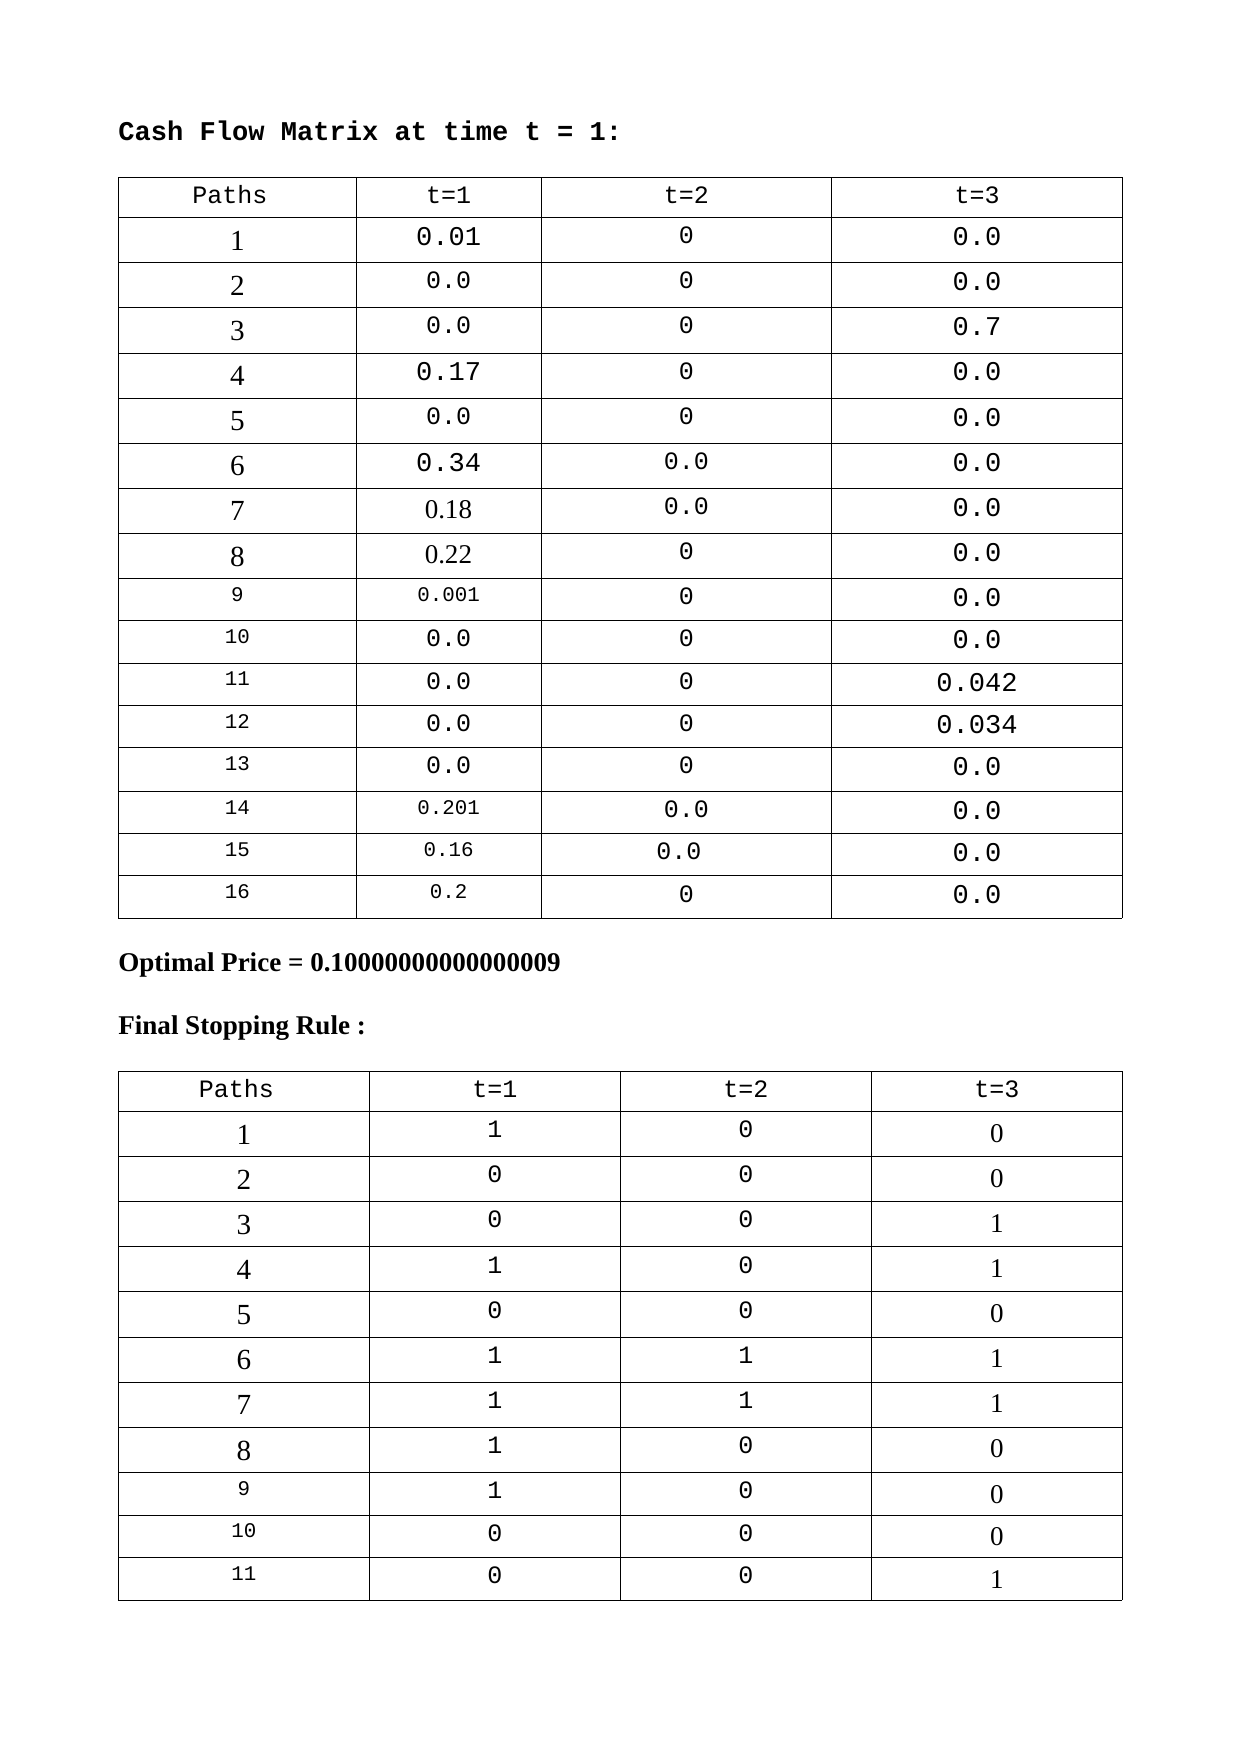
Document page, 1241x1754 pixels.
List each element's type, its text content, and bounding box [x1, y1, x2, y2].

table_cell 0 [370, 1558, 620, 1600]
table_cell 0.34 [357, 444, 541, 488]
table_cell 0 [872, 1292, 1122, 1337]
table_cell 0 [621, 1202, 871, 1246]
table_header t=2 [621, 1072, 871, 1111]
table_cell 0 [872, 1428, 1122, 1472]
table_cell 1 [370, 1338, 620, 1382]
table_cell 0.034 [832, 706, 1122, 747]
table_cell 0.0 [357, 621, 541, 662]
table_cell 0 [542, 218, 831, 262]
table_cell 0 [542, 399, 831, 443]
table_cell 0.0 [357, 308, 541, 352]
table_cell 0.0 [542, 444, 831, 488]
table_cell 0.18 [357, 489, 541, 533]
table_cell 10 [119, 621, 356, 662]
table_cell 3 [119, 1202, 369, 1246]
table_cell 3 [119, 308, 356, 352]
table_cell 7 [119, 489, 356, 533]
table_cell 0 [542, 748, 831, 791]
text Optimal Price = 0.10000000000000009 [118, 947, 1122, 978]
table_cell 0 [621, 1247, 871, 1291]
table_cell 10 [119, 1516, 369, 1557]
table_header t=3 [872, 1072, 1122, 1111]
table_cell 16 [119, 876, 356, 918]
table_cell 1 [872, 1247, 1122, 1291]
table_cell 0 [621, 1473, 871, 1514]
table_cell 0.0 [832, 444, 1122, 488]
table_cell 0 [542, 579, 831, 620]
table_cell 1 [370, 1428, 620, 1472]
text Final Stopping Rule : [118, 1009, 1122, 1040]
table_cell 0.0 [832, 621, 1122, 662]
table_cell 0.2 [357, 876, 541, 918]
table_header t=2 [542, 178, 831, 217]
table_cell 1 [370, 1383, 620, 1427]
table_cell 11 [119, 1558, 369, 1600]
table_cell 0.17 [357, 354, 541, 397]
table_cell 1 [621, 1383, 871, 1427]
table_cell 1 [872, 1383, 1122, 1427]
table_cell 9 [119, 1473, 369, 1514]
table_cell 0.0 [542, 834, 831, 875]
table_cell 1 [872, 1558, 1122, 1600]
table_header t=3 [832, 178, 1122, 217]
table_cell 6 [119, 444, 356, 488]
table_cell 1 [370, 1473, 620, 1514]
table_cell 0 [370, 1516, 620, 1557]
table_cell 9 [119, 579, 356, 620]
table_cell 0 [872, 1157, 1122, 1201]
table_cell 1 [872, 1338, 1122, 1382]
table_cell 0.001 [357, 579, 541, 620]
table_cell 0.0 [832, 263, 1122, 307]
table_cell 0.0 [542, 489, 831, 533]
table_cell 7 [119, 1383, 369, 1427]
table_cell 14 [119, 792, 356, 833]
table_cell 0.0 [832, 876, 1122, 918]
table_cell 0 [621, 1292, 871, 1337]
table_cell 0 [621, 1516, 871, 1557]
table_cell 0 [621, 1558, 871, 1600]
table_cell 0 [542, 706, 831, 747]
table_cell 0 [872, 1473, 1122, 1514]
table_cell 0.0 [832, 534, 1122, 578]
table_cell 0 [370, 1202, 620, 1246]
table_cell 0.0 [357, 748, 541, 791]
table_cell 0.042 [832, 664, 1122, 705]
table_cell 0.0 [832, 489, 1122, 533]
table_cell 0.0 [832, 399, 1122, 443]
table_cell 11 [119, 664, 356, 705]
table_cell 4 [119, 354, 356, 397]
table_cell 1 [621, 1338, 871, 1382]
table_cell 0.0 [357, 664, 541, 705]
table_cell 0.16 [357, 834, 541, 875]
table_cell 0 [542, 876, 831, 918]
text Cash Flow Matrix at time t = 1: [118, 118, 1122, 149]
table_cell 5 [119, 1292, 369, 1337]
table_cell 0 [621, 1112, 871, 1156]
table_cell 8 [119, 1428, 369, 1472]
table_cell 4 [119, 1247, 369, 1291]
table_cell 0 [542, 621, 831, 662]
table_cell 0 [872, 1516, 1122, 1557]
table_cell 0 [872, 1112, 1122, 1156]
table_cell 1 [119, 218, 356, 262]
table_cell 1 [119, 1112, 369, 1156]
table_cell 6 [119, 1338, 369, 1382]
table_cell 15 [119, 834, 356, 875]
table_cell 0.0 [832, 834, 1122, 875]
table_cell 0 [370, 1157, 620, 1201]
table_cell 0 [542, 263, 831, 307]
table_cell 0 [621, 1157, 871, 1201]
table_cell 0.22 [357, 534, 541, 578]
table_cell 0.0 [832, 792, 1122, 833]
table_cell 0.0 [832, 354, 1122, 397]
table_cell 8 [119, 534, 356, 578]
table_cell 0.0 [357, 399, 541, 443]
table_cell 0.0 [832, 748, 1122, 791]
table_cell 0.0 [357, 263, 541, 307]
table_cell 0.201 [357, 792, 541, 833]
table_cell 0 [542, 308, 831, 352]
table_cell 1 [370, 1112, 620, 1156]
table_cell 0 [621, 1428, 871, 1472]
table_cell 0 [542, 664, 831, 705]
table_cell 0 [542, 354, 831, 397]
table_cell 12 [119, 706, 356, 747]
table_cell 2 [119, 1157, 369, 1201]
table_header t=1 [357, 178, 541, 217]
table_cell 0.0 [357, 706, 541, 747]
table_cell 0.0 [542, 792, 831, 833]
table_cell 5 [119, 399, 356, 443]
table_cell 13 [119, 748, 356, 791]
table_cell 0 [542, 534, 831, 578]
table_header Paths [119, 1072, 369, 1111]
table_cell 0.7 [832, 308, 1122, 352]
table_header Paths [119, 178, 356, 217]
table_cell 0.01 [357, 218, 541, 262]
table_cell 1 [872, 1202, 1122, 1246]
table_header t=1 [370, 1072, 620, 1111]
table_cell 0.0 [832, 218, 1122, 262]
table_cell 0 [370, 1292, 620, 1337]
table_cell 1 [370, 1247, 620, 1291]
table_cell 2 [119, 263, 356, 307]
table_cell 0.0 [832, 579, 1122, 620]
